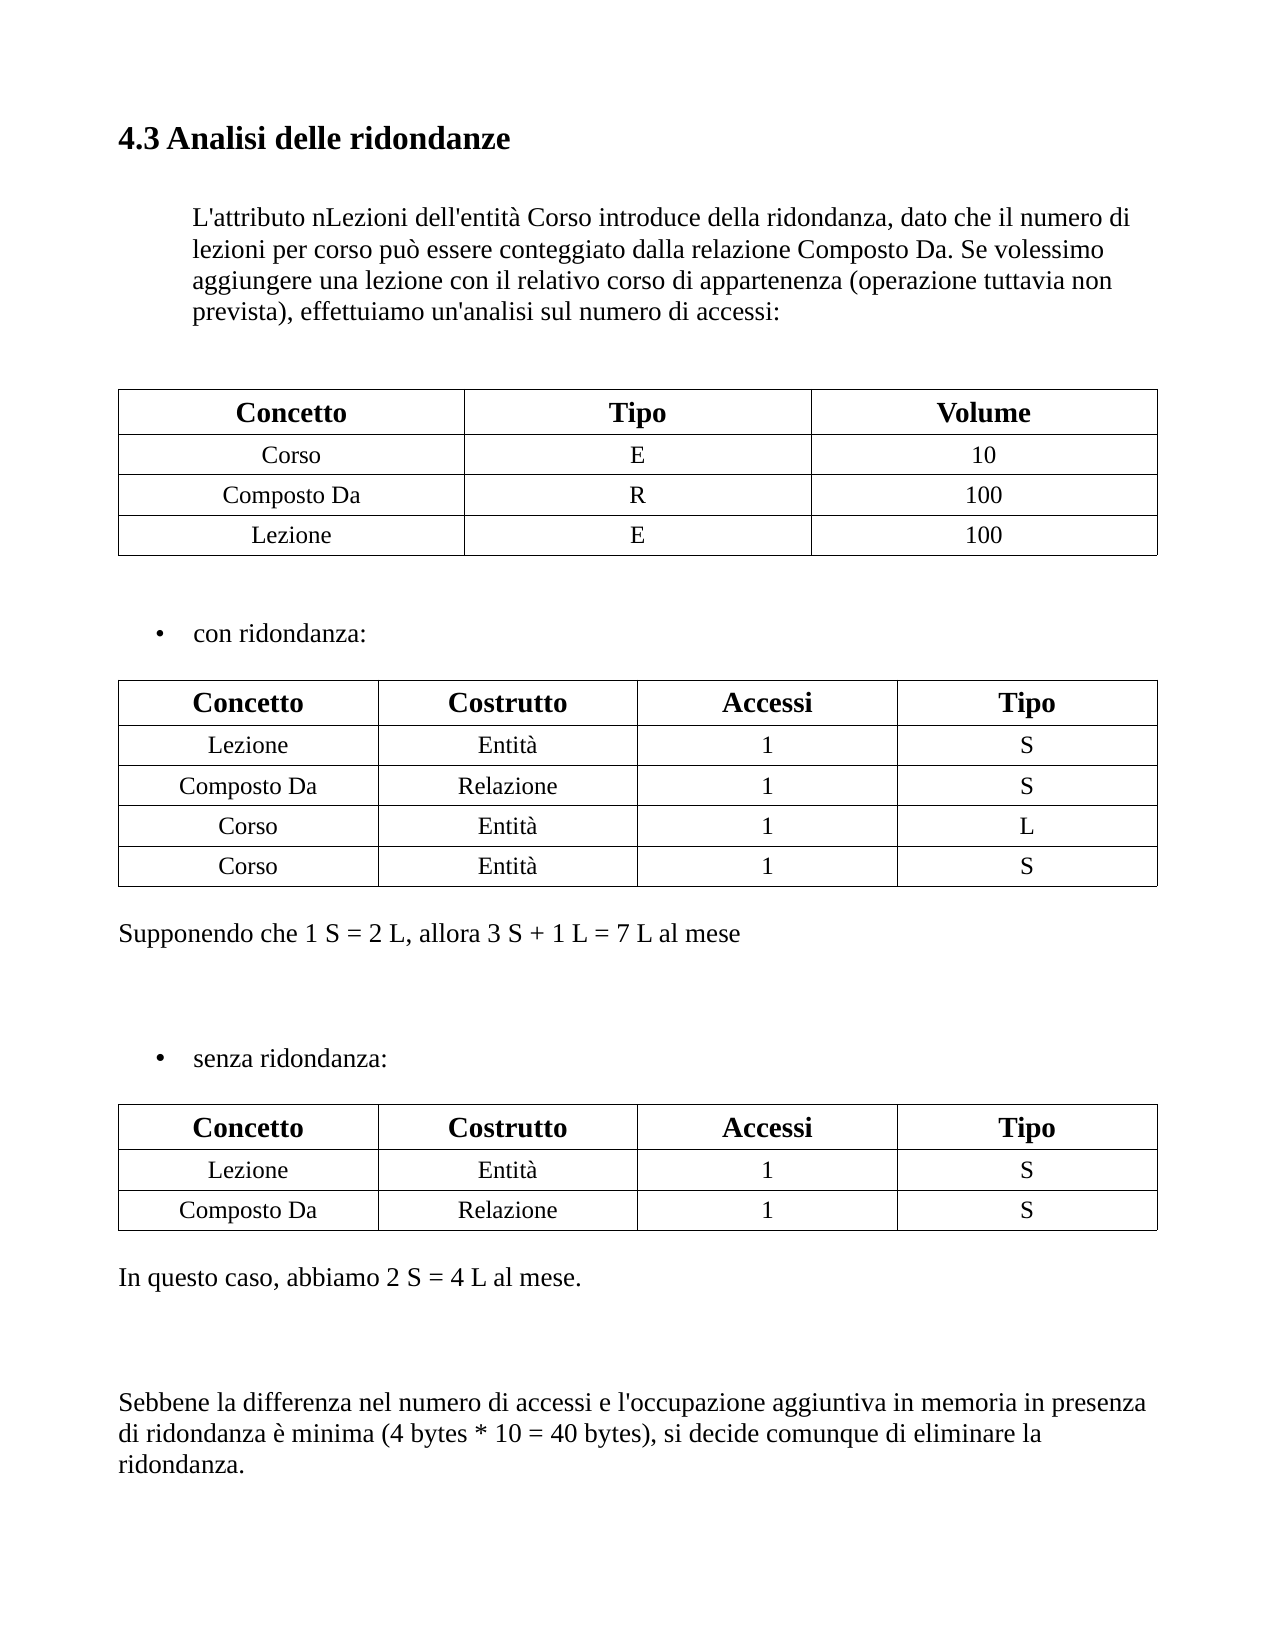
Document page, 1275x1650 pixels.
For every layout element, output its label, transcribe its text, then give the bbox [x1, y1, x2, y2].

table_header Concetto [119, 1105, 378, 1149]
table_cell Entità [379, 726, 637, 765]
table_header Concetto [119, 390, 464, 434]
table_cell E [465, 435, 811, 474]
table_header Tipo [465, 390, 811, 434]
table_cell S [898, 847, 1157, 886]
table_header Costrutto [379, 1105, 637, 1149]
table_cell Relazione [379, 766, 637, 805]
table_cell Composto Da [119, 1191, 378, 1230]
table_header Volume [812, 390, 1157, 434]
table_header Tipo [898, 681, 1157, 725]
table_cell R [465, 475, 811, 514]
table_header Concetto [119, 681, 378, 725]
table_cell 1 [638, 1150, 897, 1189]
table_cell Corso [119, 435, 464, 474]
table_cell Composto Da [119, 475, 464, 514]
text In questo caso, abbiamo 2 S = 4 L al mese. [118, 1261, 1157, 1292]
text L'attributo nLezioni dell'entità Corso introduce della ridondanza, dato che il numero di lezioni per corso può essere conteggiato dalla relazione Composto Da. Se volessimo aggiungere una lezione con il relativo corso di appartenenza (operazione tuttavia non prevista), effettuiamo un'analisi sul numero di accessi: [118, 195, 1157, 327]
text Sebbene la differenza nel numero di accessi e l'occupazione aggiuntiva in memoria in presenza di ridondanza è minima (4 bytes * 10 = 40 bytes), si decide comunque di eliminare la ridondanza. [118, 1386, 1157, 1479]
table_header Costrutto [379, 681, 637, 725]
table_cell Entità [379, 847, 637, 886]
table_cell Corso [119, 806, 378, 846]
table_cell Composto Da [119, 766, 378, 805]
table_header Accessi [638, 681, 897, 725]
table_header Tipo [898, 1105, 1157, 1149]
table_cell 100 [812, 475, 1157, 514]
table_cell S [898, 1191, 1157, 1230]
table_cell 100 [812, 516, 1157, 555]
table_cell 1 [638, 726, 897, 765]
table_cell 1 [638, 806, 897, 846]
table_cell 10 [812, 435, 1157, 474]
table_cell Lezione [119, 1150, 378, 1189]
text Supponendo che 1 S = 2 L, allora 3 S + 1 L = 7 L al mese [118, 917, 1157, 948]
table_cell 1 [638, 766, 897, 805]
table_cell L [898, 806, 1157, 846]
table_cell Corso [119, 847, 378, 886]
table_cell Lezione [119, 516, 464, 555]
table_cell S [898, 726, 1157, 765]
table_cell Entità [379, 1150, 637, 1189]
table_cell 1 [638, 847, 897, 886]
table_cell 1 [638, 1191, 897, 1230]
table_cell S [898, 766, 1157, 805]
table_cell Lezione [119, 726, 378, 765]
list con ridondanza: [156, 617, 1157, 648]
table_cell E [465, 516, 811, 555]
list senza ridondanza: [156, 1042, 1157, 1073]
table_cell S [898, 1150, 1157, 1189]
table_cell Entità [379, 806, 637, 846]
table_cell Relazione [379, 1191, 637, 1230]
table_header Accessi [638, 1105, 897, 1149]
text 4.3 Analisi delle ridondanze [118, 118, 1157, 156]
